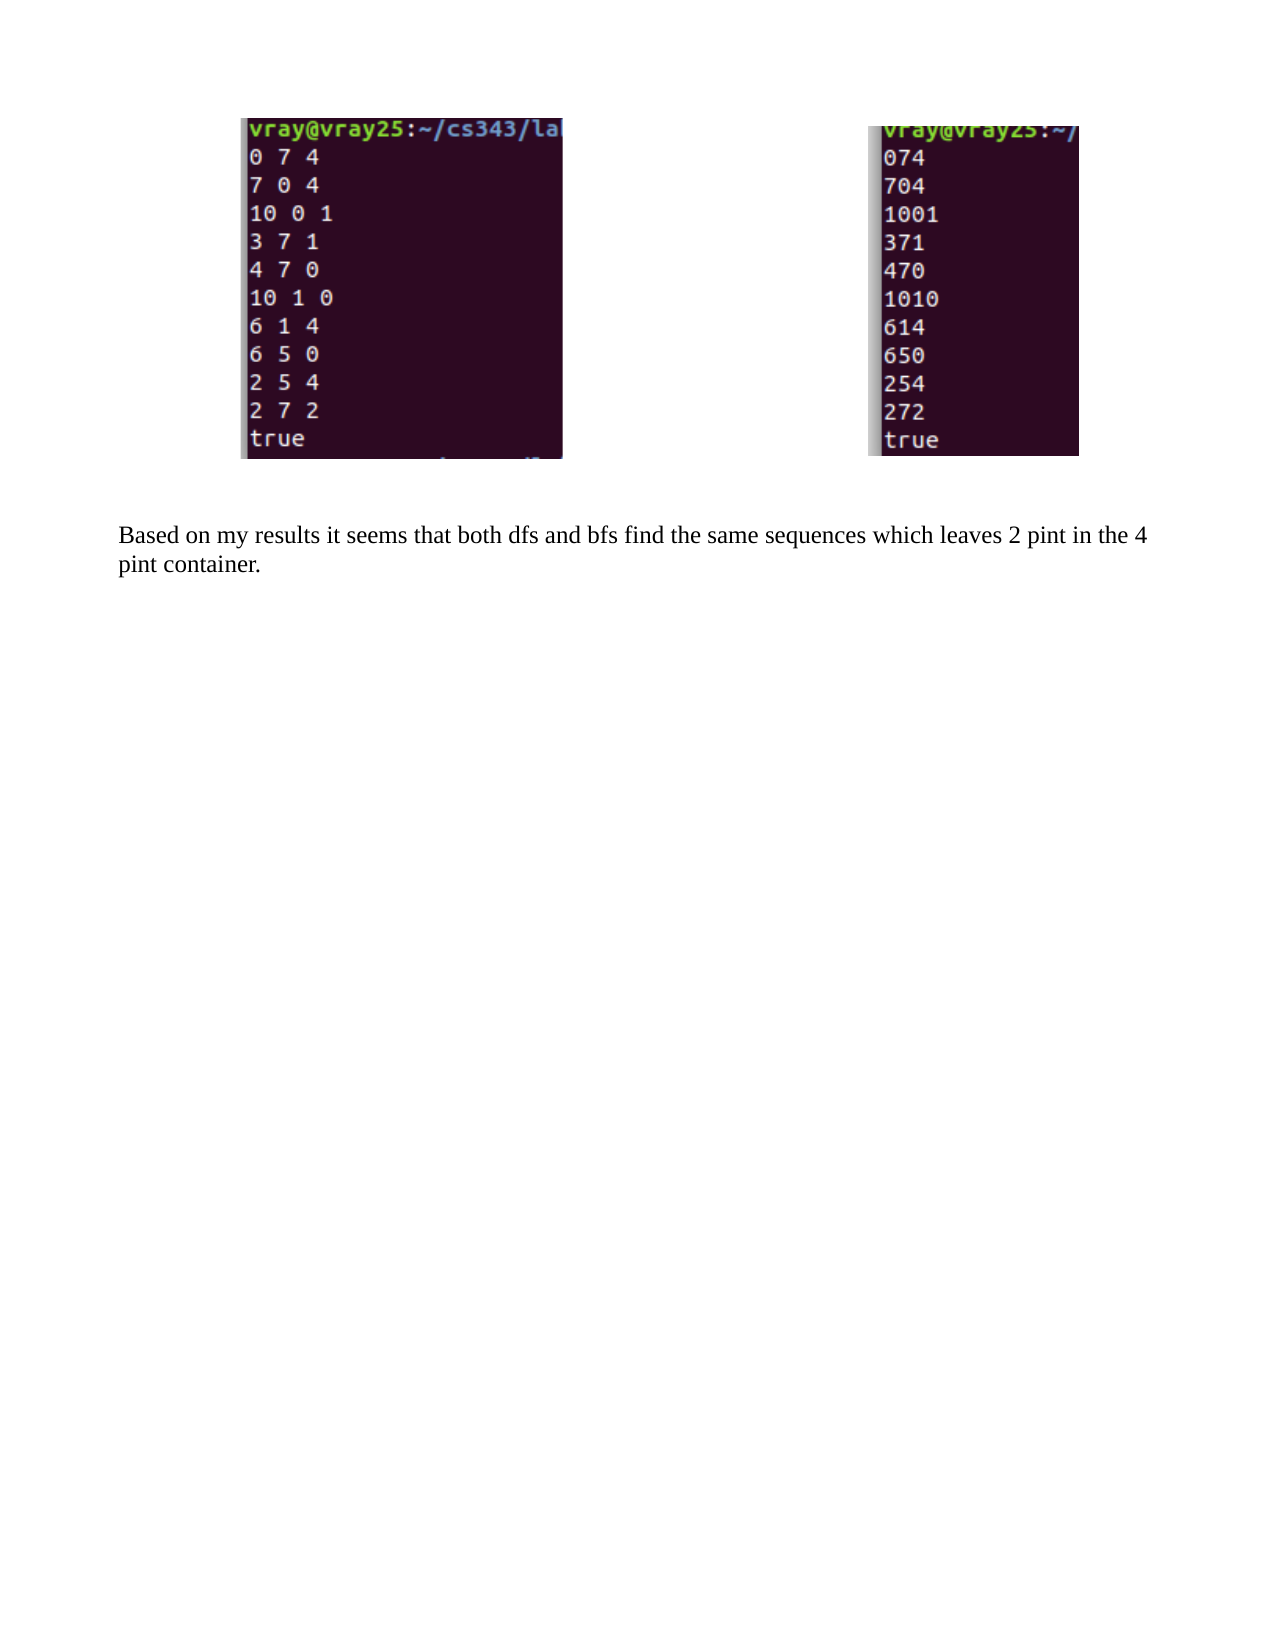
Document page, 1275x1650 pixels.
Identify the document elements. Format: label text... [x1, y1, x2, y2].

picture [240, 118, 563, 459]
text Based on my results it seems that both dfs and bfs find the same sequences which leaves 2 pint in the 4 pint container. [118, 521, 1157, 578]
picture [868, 126, 1079, 456]
